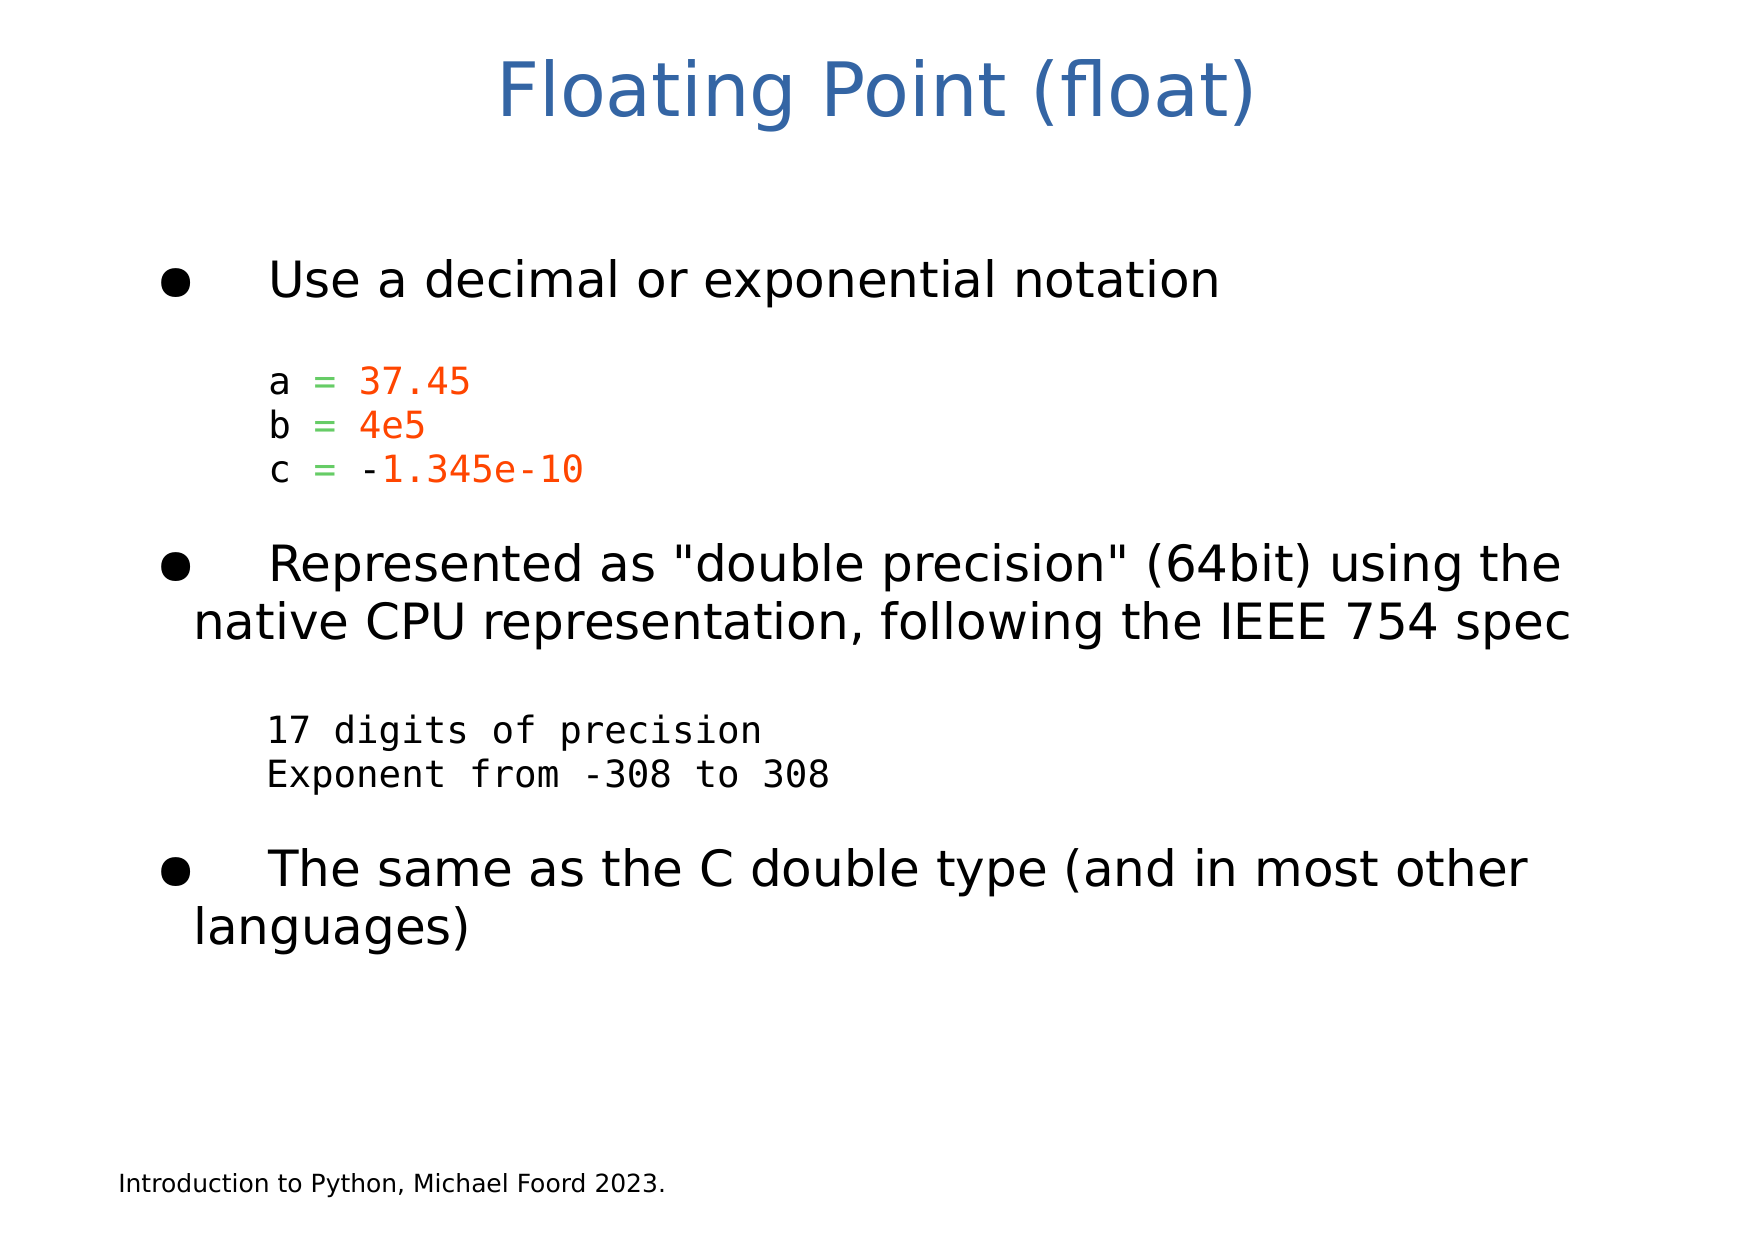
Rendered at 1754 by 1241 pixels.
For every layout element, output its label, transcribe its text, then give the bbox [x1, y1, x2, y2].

text c = -1.345e-10 [268, 447, 1636, 491]
list Use a decimal or exponential notation [156, 251, 1636, 309]
text 17 digits of precision [266, 709, 1636, 753]
text a = 37.45 [268, 360, 1636, 403]
list The same as the C double type (and in most other languages) [156, 840, 1636, 957]
text Exponent from -308 to 308 [266, 753, 1636, 796]
list Represented as "double precision" (64bit) using the native CPU representation, following the IEEE 754 spec [156, 534, 1636, 651]
text b = 4e5 [268, 403, 1636, 447]
subtitle Floating Point (float) [118, 47, 1636, 134]
